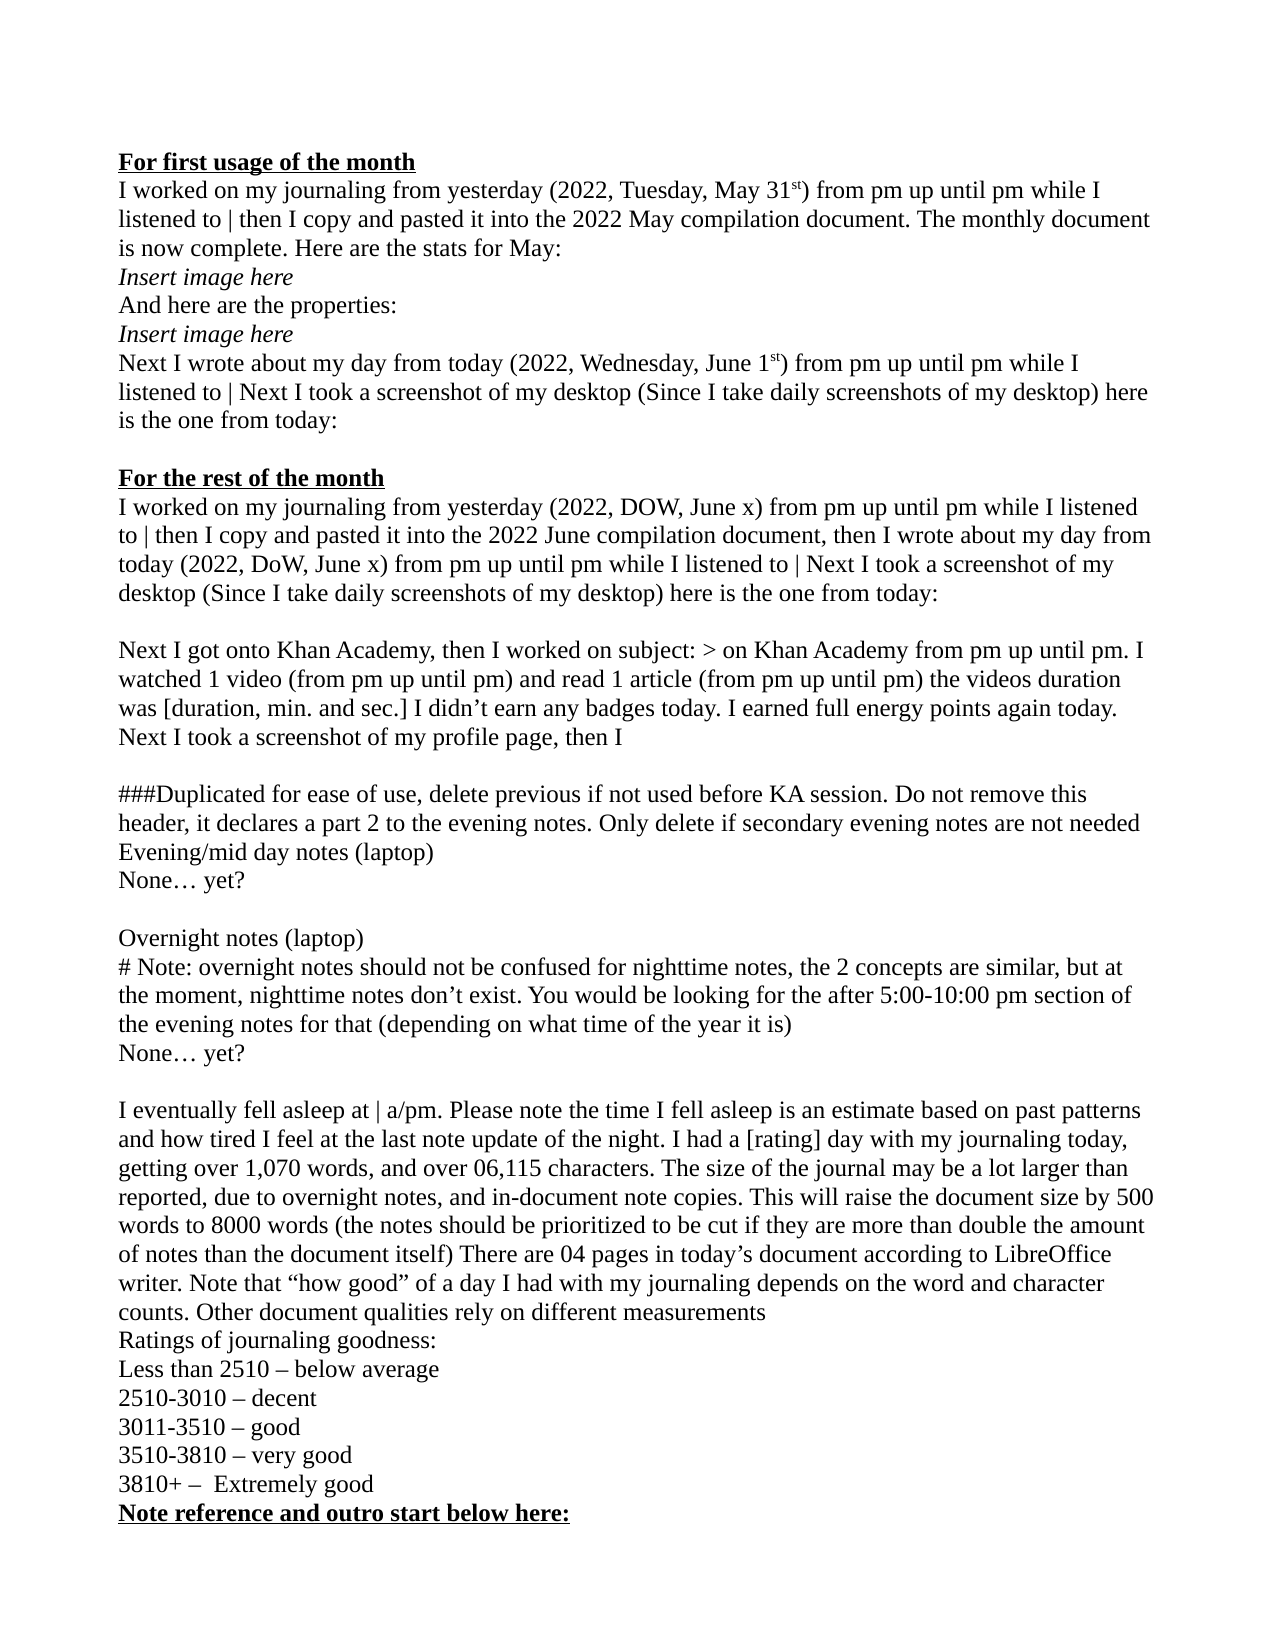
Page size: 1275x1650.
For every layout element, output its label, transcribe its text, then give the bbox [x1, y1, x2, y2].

text I eventually fell asleep at | a/pm. Please note the time I fell asleep is an estimate based on past patterns and how tired I feel at the last note update of the night. I had a [rating] day with my journaling today, getting over 1,070 words, and over 06,115 characters. The size of the journal may be a lot larger than reported, due to overnight notes, and in-document note copies. This will raise the document size by 500 words to 8000 words (the notes should be prioritized to be cut if they are more than double the amount of notes than the document itself) There are 04 pages in today’s document according to LibreOffice writer. Note that “how good” of a day I had with my journaling depends on the word and character counts. Other document qualities rely on different measurements [118, 1096, 1157, 1326]
text Next I wrote about my day from today (2022, Wednesday, June 1st) from pm up until pm while I listened to | Next I took a screenshot of my desktop (Since I take daily screenshots of my desktop) here is the one from today: [118, 348, 1157, 434]
text Evening/mid day notes (laptop) [118, 837, 1157, 866]
text I worked on my journaling from yesterday (2022, Tuesday, May 31st) from pm up until pm while I listened to | then I copy and pasted it into the 2022 May compilation document. The monthly document is now complete. Here are the stats for May: [118, 176, 1157, 262]
text # Note: overnight notes should not be confused for nighttime notes, the 2 concepts are similar, but at the moment, nighttime notes don’t exist. You would be looking for the after 5:00-10:00 pm section of the evening notes for that (depending on what time of the year it is) [118, 952, 1157, 1038]
text 3510-3810 – very good [118, 1441, 1157, 1469]
text Insert image here [118, 262, 1157, 291]
text Overnight notes (laptop) [118, 923, 1157, 952]
text I worked on my journaling from yesterday (2022, DOW, June x) from pm up until pm while I listened to | then I copy and pasted it into the 2022 June compilation document, then I wrote about my day from today (2022, DoW, June x) from pm up until pm while I listened to | Next I took a screenshot of my desktop (Since I take daily screenshots of my desktop) here is the one from today: [118, 492, 1157, 607]
text Insert image here [118, 319, 1157, 348]
text For first usage of the month [118, 147, 1157, 176]
text Next I got onto Khan Academy, then I worked on subject: > on Khan Academy from pm up until pm. I watched 1 video (from pm up until pm) and read 1 article (from pm up until pm) the videos duration was [duration, min. and sec.] I didn’t earn any badges today. I earned full energy points again today. Next I took a screenshot of my profile page, then I [118, 636, 1157, 751]
text Less than 2510 – below average [118, 1354, 1157, 1383]
text 2510-3010 – decent [118, 1383, 1157, 1412]
text ###Duplicated for ease of use, delete previous if not used before KA session. Do not remove this header, it declares a part 2 to the evening notes. Only delete if secondary evening notes are not needed [118, 779, 1157, 837]
text For the rest of the month [118, 463, 1157, 492]
text And here are the properties: [118, 291, 1157, 319]
text 3011-3510 – good [118, 1412, 1157, 1441]
text 3810+ – Extremely good [118, 1469, 1157, 1498]
text Note reference and outro start below here: [118, 1498, 1157, 1527]
text Ratings of journaling goodness: [118, 1326, 1157, 1354]
text None… yet? [118, 866, 1157, 894]
text None… yet? [118, 1038, 1157, 1067]
